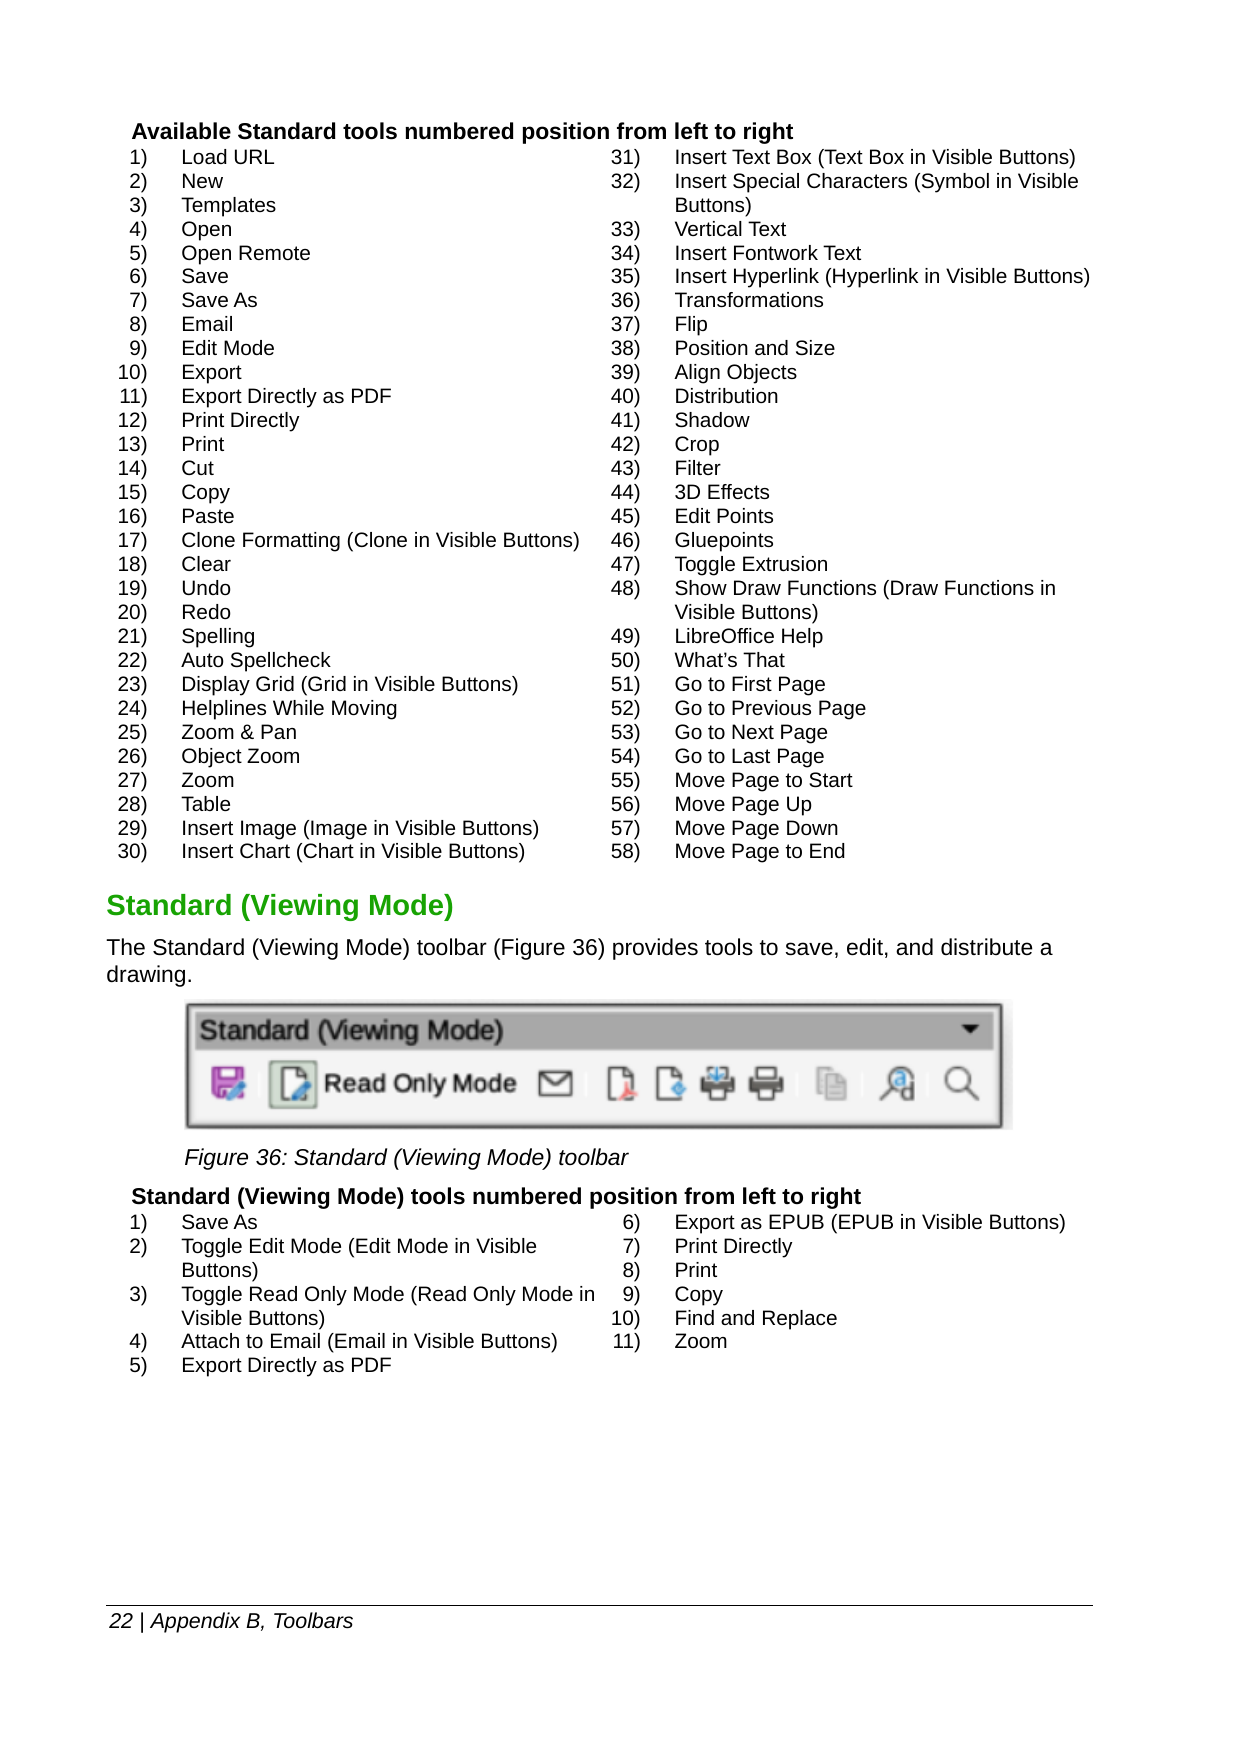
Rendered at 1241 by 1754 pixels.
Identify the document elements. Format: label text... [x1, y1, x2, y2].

text Figure 36: Standard (Viewing Mode) toolbar [184, 1144, 1015, 1171]
list Save As [148, 1209, 599, 1233]
list Display Grid (Grid in Visible Buttons) [148, 672, 599, 696]
text Standard (Viewing Mode) tools numbered position from left to right [131, 1183, 1093, 1209]
list Copy [641, 1281, 1093, 1305]
list Print [641, 1257, 1093, 1281]
list LibreOffice Help [641, 624, 1093, 648]
list Move Page to End [641, 839, 1093, 863]
list Edit Mode [148, 336, 599, 360]
list Templates [148, 192, 599, 216]
list Transformations [641, 288, 1093, 312]
list Go to Last Page [641, 743, 1093, 767]
list Filter [641, 456, 1093, 480]
list Flip [641, 312, 1093, 336]
list Distribution [641, 384, 1093, 408]
list Move Page Down [641, 815, 1093, 839]
list Insert Hyperlink (Hyperlink in Visible Buttons) [641, 264, 1093, 288]
list Find and Replace [641, 1305, 1093, 1329]
list Save As [148, 288, 599, 312]
list Undo [148, 576, 599, 600]
list Helplines While Moving [148, 696, 599, 719]
list Zoom [148, 767, 599, 791]
list Insert Text Box (Text Box in Visible Buttons) [641, 144, 1093, 168]
list Copy [148, 480, 599, 504]
list Insert Image (Image in Visible Buttons) [148, 815, 599, 839]
list Move Page to Start [641, 767, 1093, 791]
list Save [148, 264, 599, 288]
list Export Directly as PDF [148, 384, 599, 408]
list Print Directly [641, 1233, 1093, 1257]
list Crop [641, 432, 1093, 456]
list Insert Chart (Chart in Visible Buttons) [148, 839, 599, 863]
list Clear [148, 552, 599, 576]
list Go to Previous Page [641, 696, 1093, 719]
list New [148, 168, 599, 192]
list Spelling [148, 624, 599, 648]
list 3D Effects [641, 480, 1093, 504]
list Email [148, 312, 599, 336]
subtitle Standard (Viewing Mode) [106, 888, 1093, 922]
list Open Remote [148, 240, 599, 264]
list Insert Special Characters (Symbol in Visible Buttons) [641, 168, 1093, 216]
list Zoom & Pan [148, 719, 599, 743]
list Load URL [148, 144, 599, 168]
list Align Objects [641, 360, 1093, 384]
list Cut [148, 456, 599, 480]
list Gluepoints [641, 528, 1093, 552]
list Position and Size [641, 336, 1093, 360]
list Print [148, 432, 599, 456]
list Show Draw Functions (Draw Functions in Visible Buttons) [641, 576, 1093, 624]
picture [184, 999, 1015, 1132]
list Table [148, 791, 599, 815]
list Export [148, 360, 599, 384]
list Export Directly as PDF [148, 1353, 599, 1377]
list What’s That [641, 648, 1093, 672]
list Toggle Read Only Mode (Read Only Mode in Visible Buttons) [148, 1281, 599, 1329]
list Shadow [641, 408, 1093, 432]
list Toggle Edit Mode (Edit Mode in Visible Buttons) [148, 1233, 599, 1281]
list Auto Spellcheck [148, 648, 599, 672]
list Open [148, 216, 599, 240]
list Edit Points [641, 504, 1093, 528]
list Object Zoom [148, 743, 599, 767]
list Insert Fontwork Text [641, 240, 1093, 264]
list Clone Formatting (Clone in Visible Buttons) [148, 528, 599, 552]
list Paste [148, 504, 599, 528]
list Go to Next Page [641, 719, 1093, 743]
list Print Directly [148, 408, 599, 432]
list Attach to Email (Email in Visible Buttons) [148, 1329, 599, 1353]
list The Standard (Viewing Mode) toolbar (Figure 36) provides tools to save, edit, and distribute a drawing. [106, 934, 1093, 987]
list Export as EPUB (EPUB in Visible Buttons) [641, 1209, 1093, 1233]
list Redo [148, 600, 599, 624]
list Move Page Up [641, 791, 1093, 815]
list Vertical Text [641, 216, 1093, 240]
list Go to First Page [641, 672, 1093, 696]
text Available Standard tools numbered position from left to right [131, 118, 1093, 144]
list Toggle Extrusion [641, 552, 1093, 576]
list Zoom [641, 1329, 1093, 1353]
